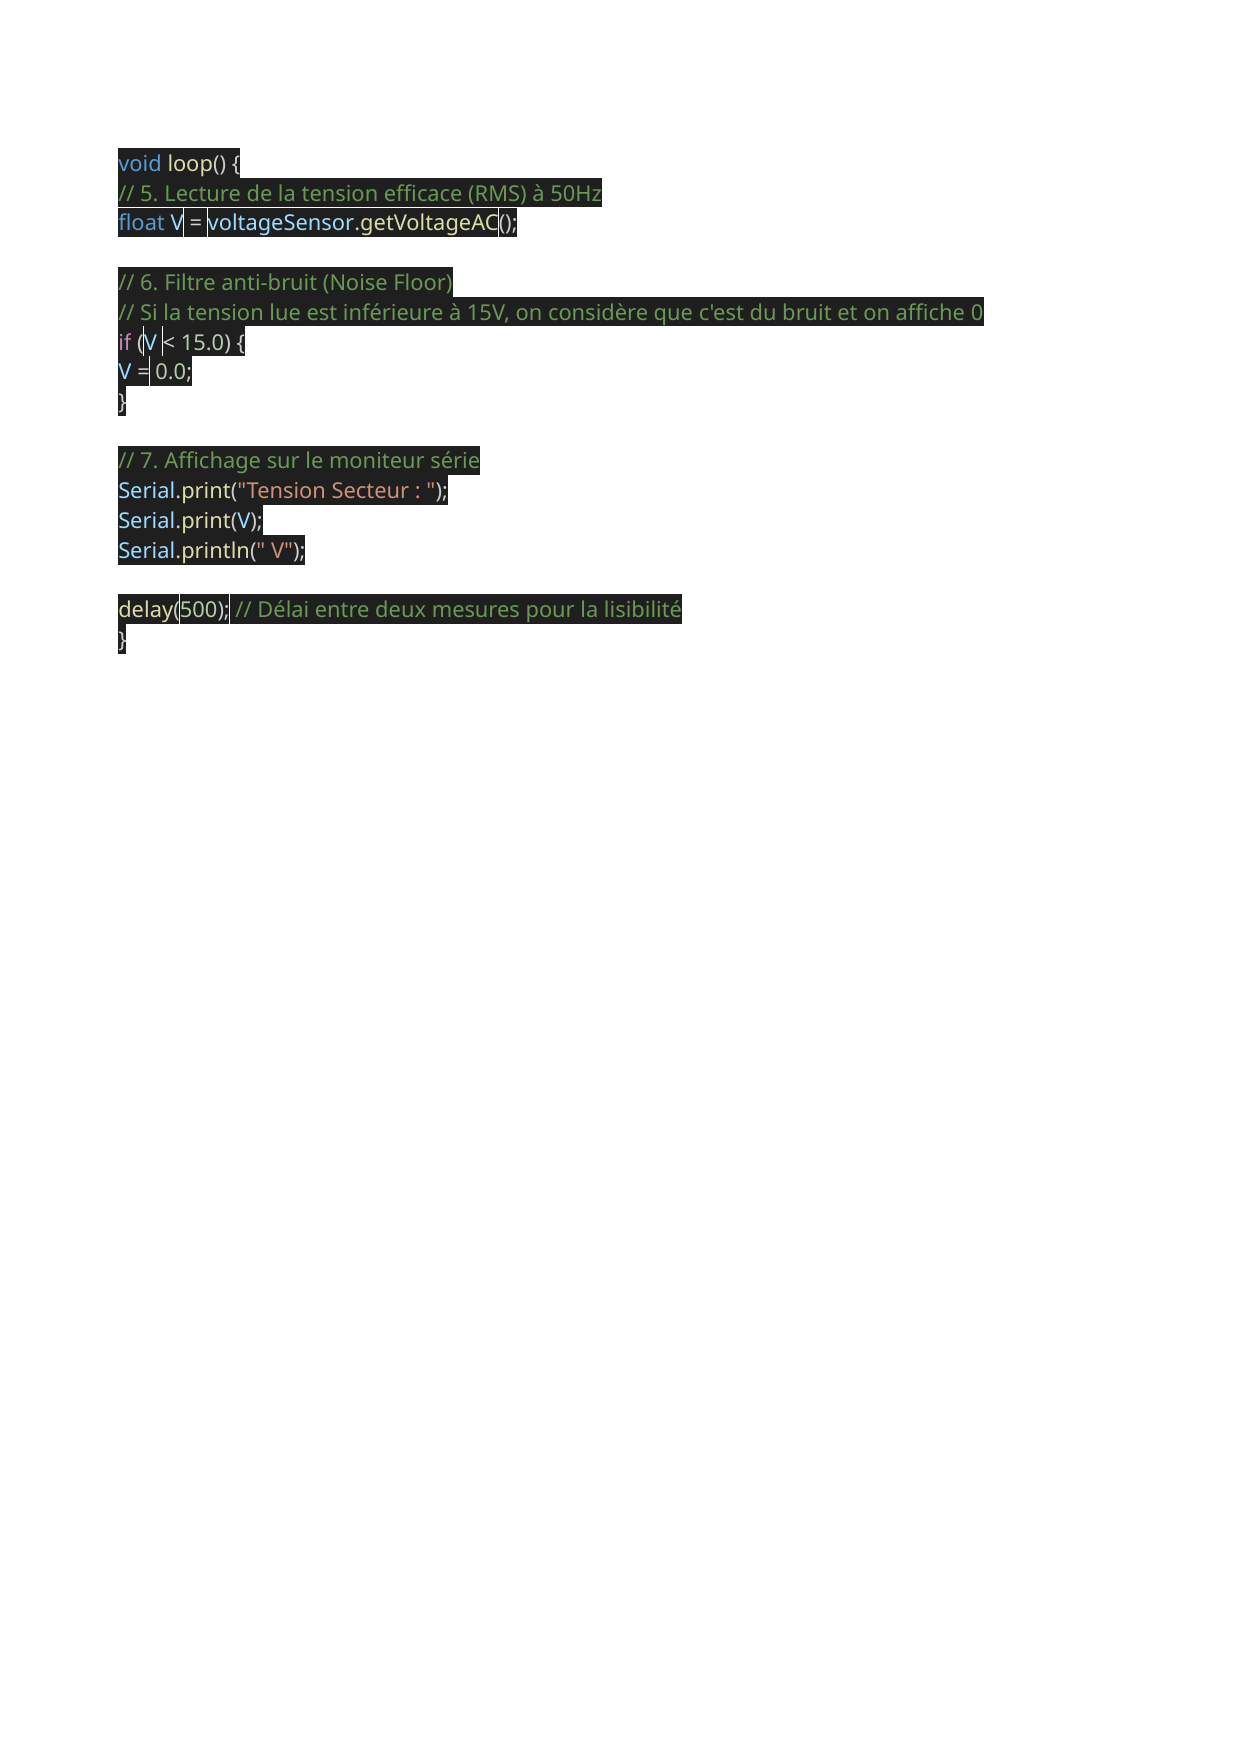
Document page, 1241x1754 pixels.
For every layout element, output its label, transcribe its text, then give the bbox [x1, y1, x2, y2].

text void loop() { [118, 148, 1122, 178]
text // 6. Filtre anti-bruit (Noise Floor) [118, 267, 1122, 297]
text } [118, 386, 1122, 416]
text float V = voltageSensor.getVoltageAC(); [118, 207, 1122, 237]
text // 5. Lecture de la tension efficace (RMS) à 50Hz [118, 178, 1122, 207]
text delay(500); // Délai entre deux mesures pour la lisibilité [118, 594, 1122, 624]
text } [118, 624, 1122, 654]
text Serial.println(" V"); [118, 535, 1122, 565]
text Serial.print("Tension Secteur : "); [118, 475, 1122, 505]
text Serial.print(V); [118, 505, 1122, 535]
text // 7. Affichage sur le moniteur série [118, 446, 1122, 475]
text if (V < 15.0) { [118, 326, 1122, 356]
text // Si la tension lue est inférieure à 15V, on considère que c'est du bruit et on affiche 0 [118, 297, 1122, 326]
text V = 0.0; [118, 356, 1122, 386]
